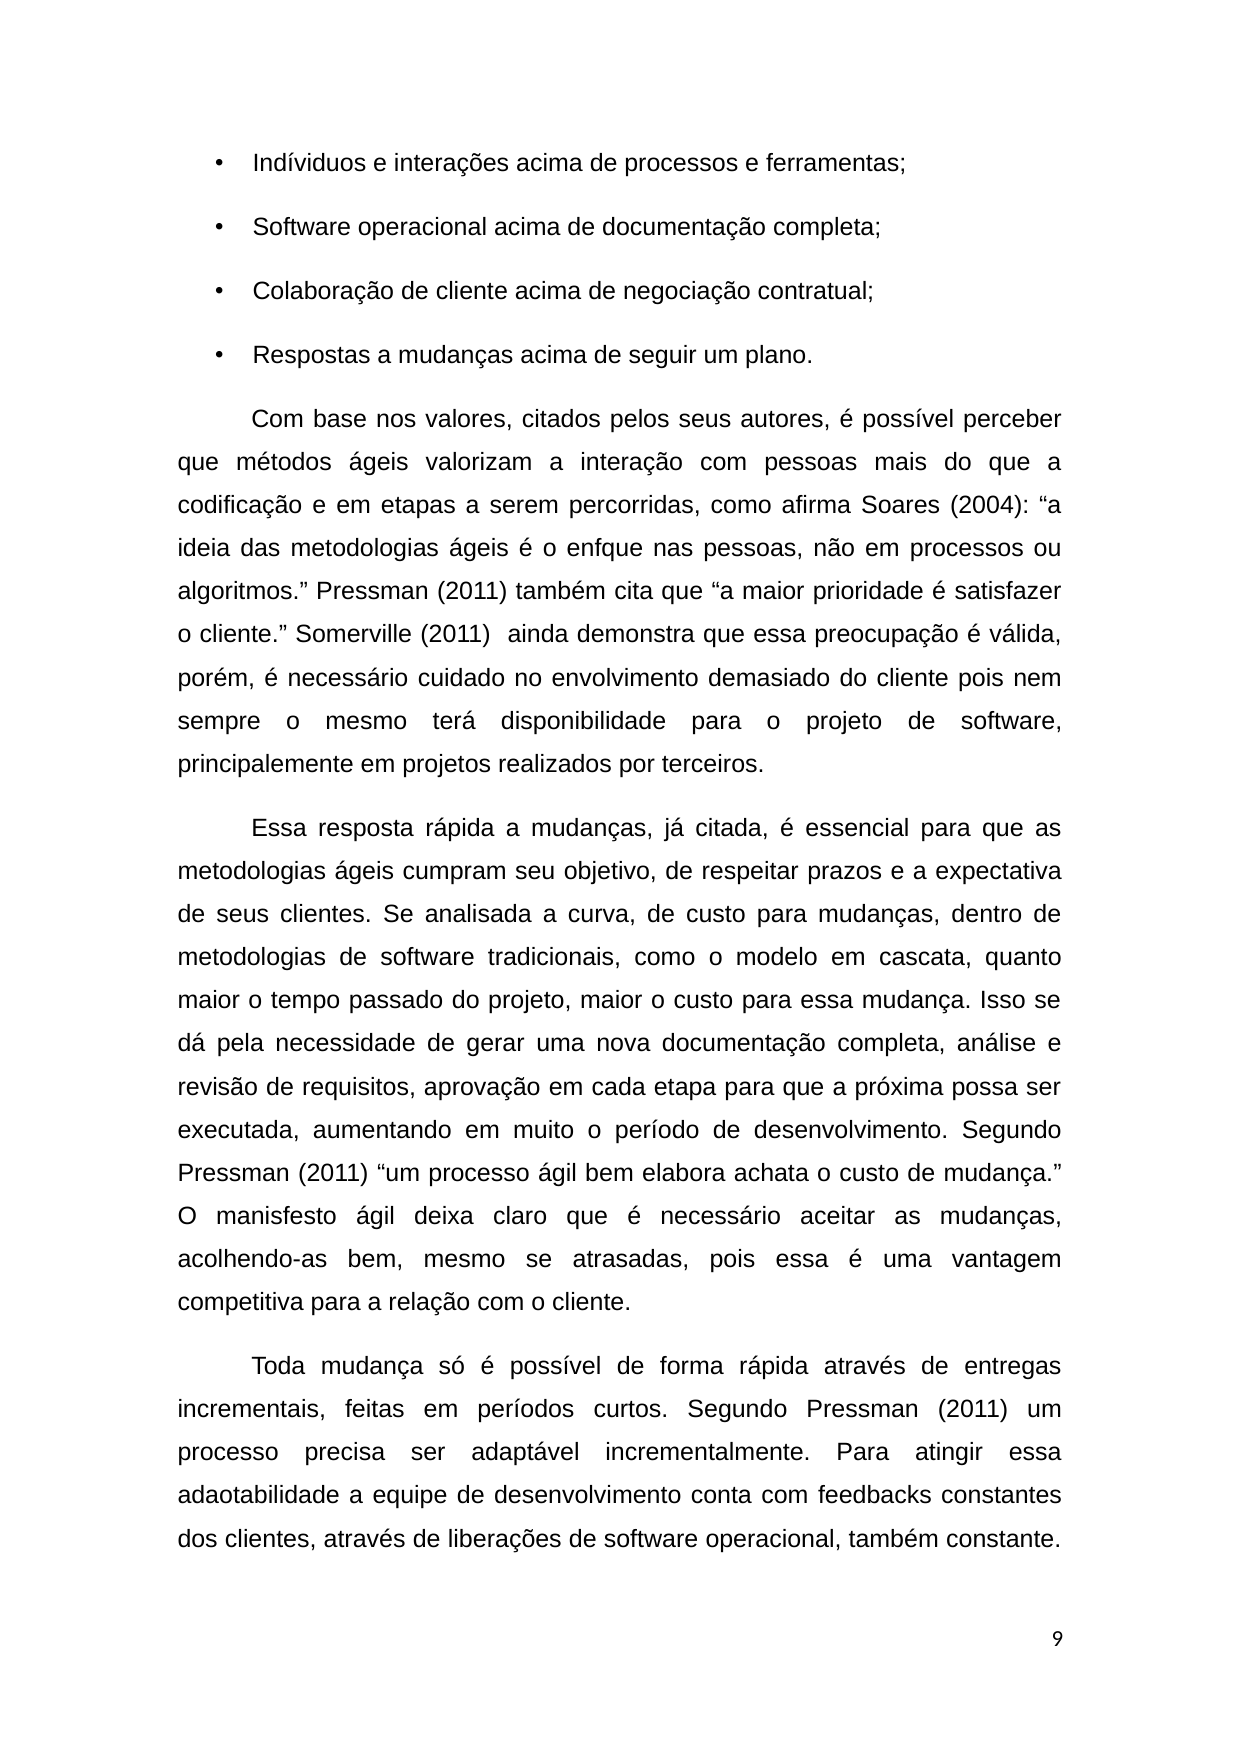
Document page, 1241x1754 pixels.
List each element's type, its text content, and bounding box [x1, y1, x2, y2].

text Toda mudança só é possível de forma rápida através de entregas incrementais, feitas em períodos curtos. Segundo Pressman (2011) um processo precisa ser adaptável incrementalmente. Para atingir essa adaotabilidade a equipe de desenvolvimento conta com feedbacks constantes dos clientes, através de liberações de software operacional, também constante. [177, 1351, 1063, 1552]
list Respostas a mudanças acima de seguir um plano. [215, 340, 1063, 369]
list Software operacional acima de documentação completa; [215, 212, 1063, 241]
text Com base nos valores, citados pelos seus autores, é possível perceber que métodos ágeis valorizam a interação com pessoas mais do que a codificação e em etapas a serem percorridas, como afirma Soares (2004): “a ideia das metodologias ágeis é o enfque nas pessoas, não em processos ou algoritmos.” Pressman (2011) também cita que “a maior prioridade é satisfazer o cliente.” Somerville (2011) ainda demonstra que essa preocupação é válida, porém, é necessário cuidado no envolvimento demasiado do cliente pois nem sempre o mesmo terá disponibilidade para o projeto de software, principalemente em projetos realizados por terceiros. [177, 404, 1063, 778]
text Essa resposta rápida a mudanças, já citada, é essencial para que as metodologias ágeis cumpram seu objetivo, de respeitar prazos e a expectativa de seus clientes. Se analisada a curva, de custo para mudanças, dentro de metodologias de software tradicionais, como o modelo em cascata, quanto maior o tempo passado do projeto, maior o custo para essa mudança. Isso se dá pela necessidade de gerar uma nova documentação completa, análise e revisão de requisitos, aprovação em cada etapa para que a próxima possa ser executada, aumentando em muito o período de desenvolvimento. Segundo Pressman (2011) “um processo ágil bem elabora achata o custo de mudança.” O manisfesto ágil deixa claro que é necessário aceitar as mudanças, acolhendo-as bem, mesmo se atrasadas, pois essa é uma vantagem competitiva para a relação com o cliente. [177, 813, 1063, 1316]
list Indíviduos e interações acima de processos e ferramentas; [215, 148, 1063, 176]
list Colaboração de cliente acima de negociação contratual; [215, 276, 1063, 304]
